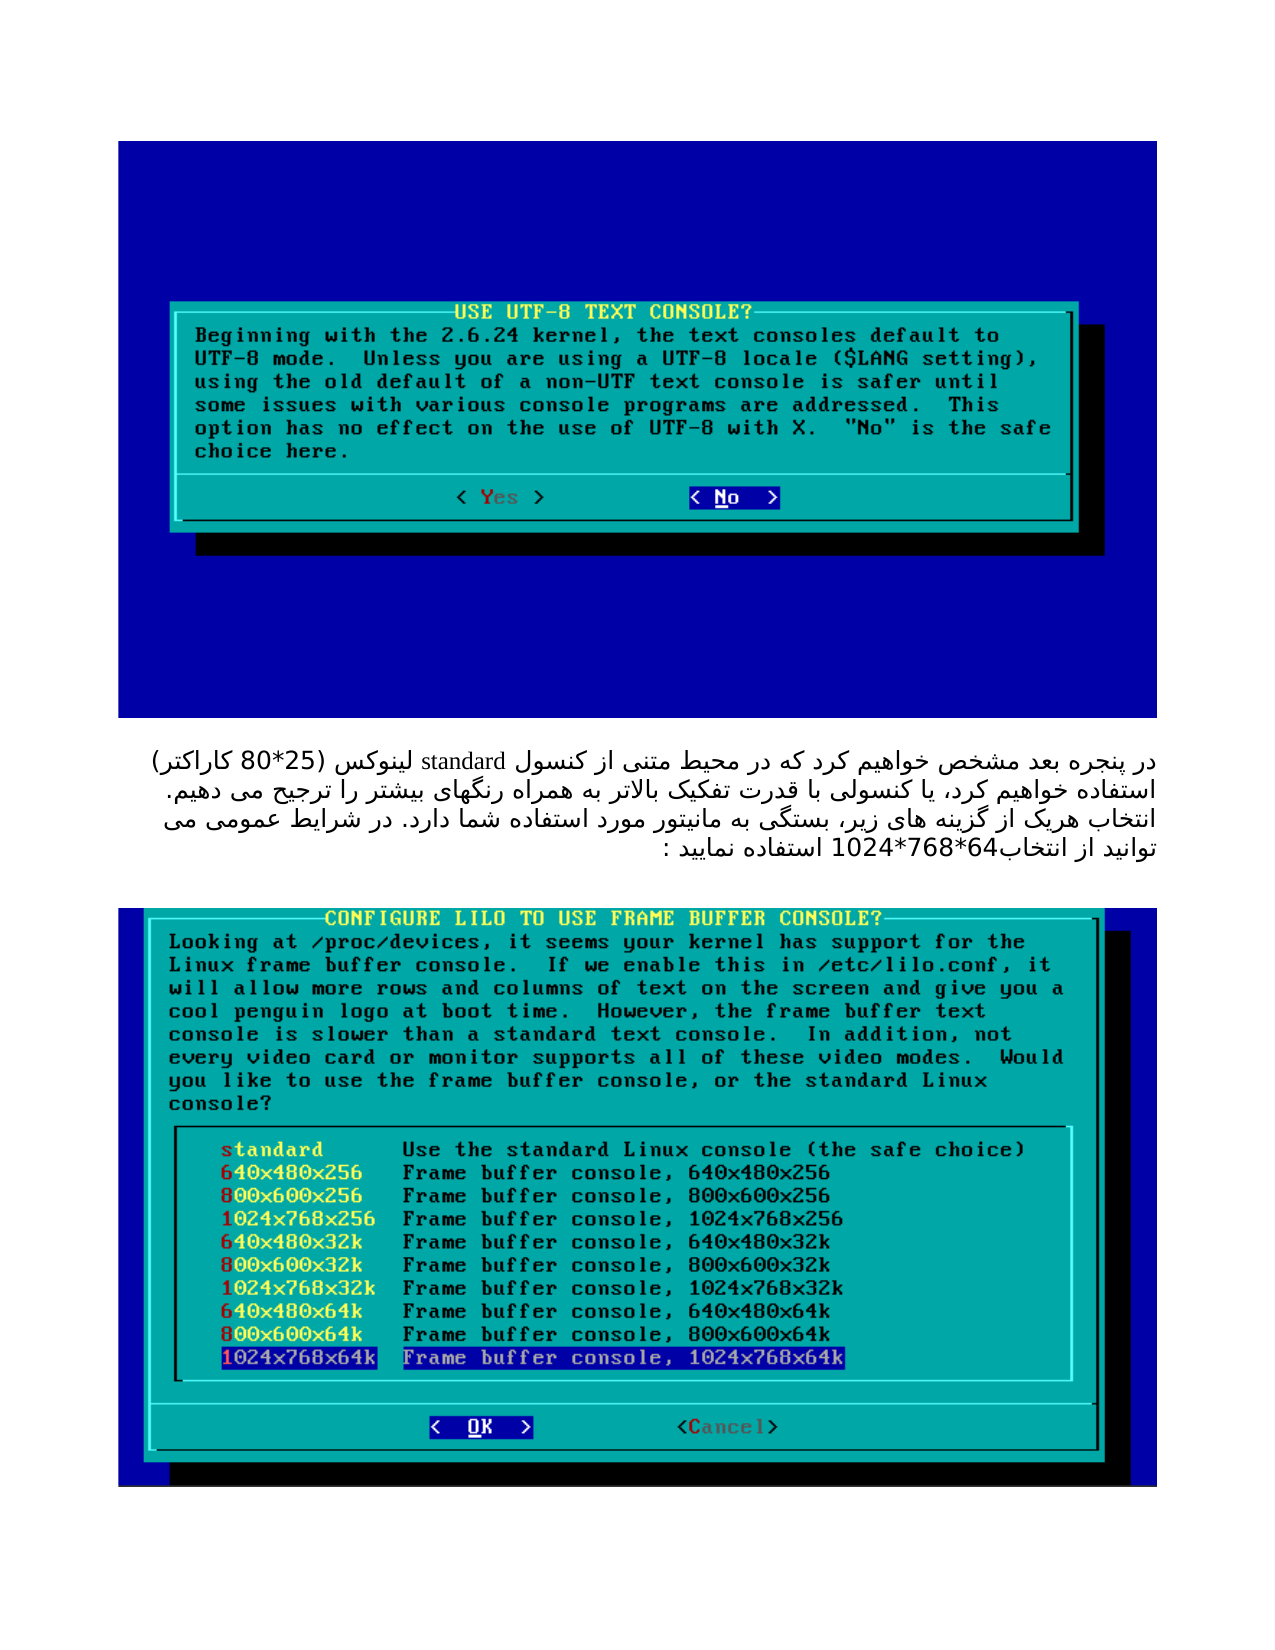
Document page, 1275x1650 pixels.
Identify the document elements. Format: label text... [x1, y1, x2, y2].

picture [118, 141, 1157, 718]
picture [118, 908, 1157, 1487]
text در پنجره بعد مشخص خواهیم کرد که در محیط متنی از کنسول standard لینوکس (25*80 کاراکتر) استفاده خواهیم کرد، یا کنسولی با قدرت تفکیک بالاتر به همراه رنگهای بیشتر را ترجیح می دهیم. انتخاب هریک از گزینه های زیر، بستگی به مانیتور مورد استفاده شما دارد. در شرایط عمومی می توانید از انتخاب64*768*1024 استفاده نمایید : [118, 746, 1157, 863]
